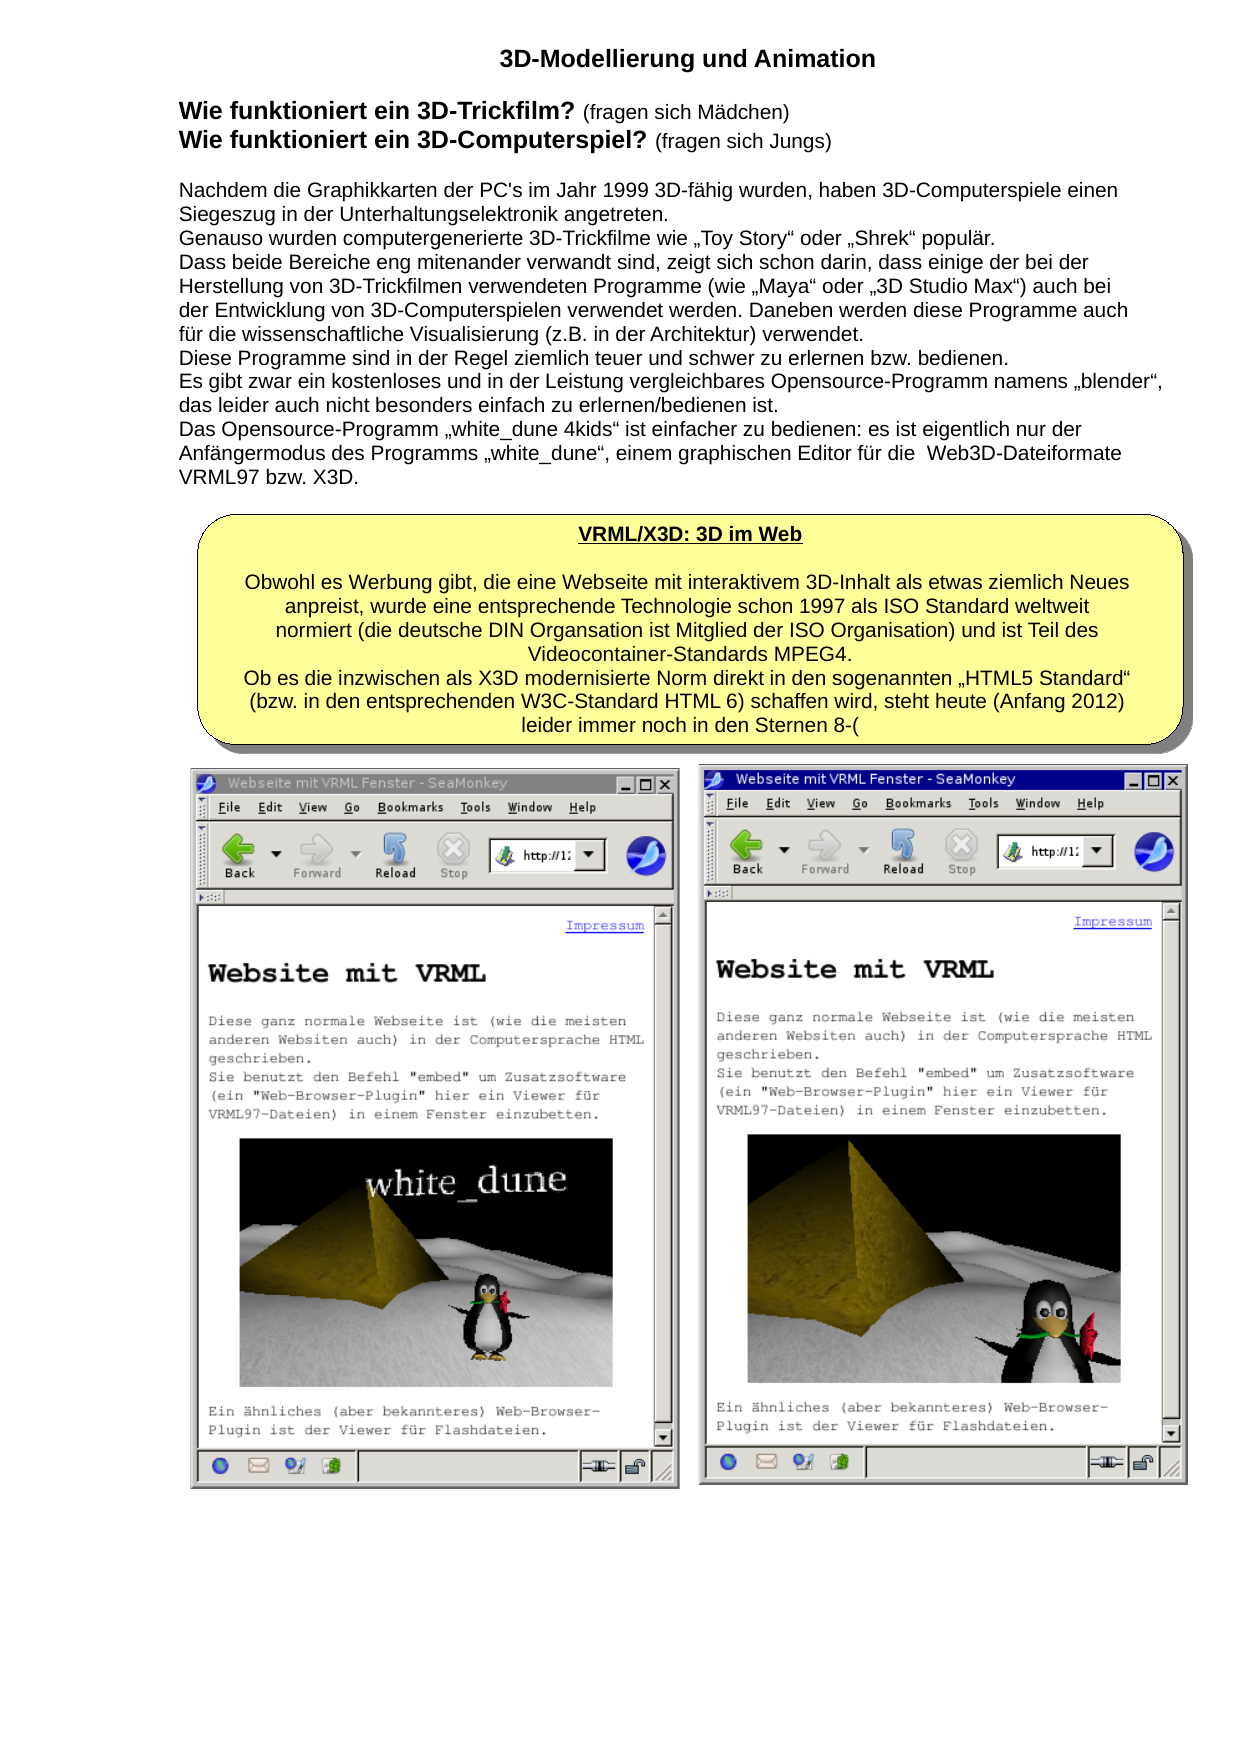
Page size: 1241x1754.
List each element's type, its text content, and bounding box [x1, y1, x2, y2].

picture [698, 764, 1188, 1485]
text für die wissenschaftliche Visualisierung (z.B. in der Architektur) verwendet. [178, 321, 1197, 345]
text Herstellung von 3D-Trickfilmen verwendeten Programme (wie „Maya“ oder „3D Studio Max“) auch bei [178, 273, 1197, 297]
picture [190, 768, 680, 1489]
text Wie funktioniert ein 3D-Computerspiel? (fragen sich Jungs) [178, 125, 1197, 154]
text Siegeszug in der Unterhaltungselektronik angetreten. [178, 202, 1197, 226]
text Anfängermodus des Programms „white_dune“, einem graphischen Editor für die Web3D-Dateiformate [178, 441, 1197, 465]
text VRML97 bzw. X3D. [178, 465, 1197, 489]
text Wie funktioniert ein 3D-Trickfilm? (fragen sich Mädchen) [178, 96, 1197, 125]
text Nachdem die Graphikkarten der PC's im Jahr 1999 3D-fähig wurden, haben 3D-Computerspiele einen [178, 178, 1197, 202]
text Diese Programme sind in der Regel ziemlich teuer und schwer zu erlernen bzw. bedienen. [178, 345, 1197, 369]
text Genauso wurden computergenerierte 3D-Trickfilme wie „Toy Story“ oder „Shrek“ populär. [178, 226, 1197, 249]
text das leider auch nicht besonders einfach zu erlernen/bedienen ist. [178, 393, 1197, 417]
text Das Opensource-Programm „white_dune 4kids“ ist einfacher zu bedienen: es ist eigentlich nur der [178, 417, 1197, 441]
text 3D-Modellierung und Animation [178, 43, 1197, 72]
text Dass beide Bereiche eng mitenander verwandt sind, zeigt sich schon darin, dass einige der bei der [178, 249, 1197, 273]
text Es gibt zwar ein kostenloses und in der Leistung vergleichbares Opensource-Programm namens „blender“, [178, 369, 1197, 393]
text der Entwicklung von 3D-Computerspielen verwendet werden. Daneben werden diese Programme auch [178, 297, 1197, 321]
